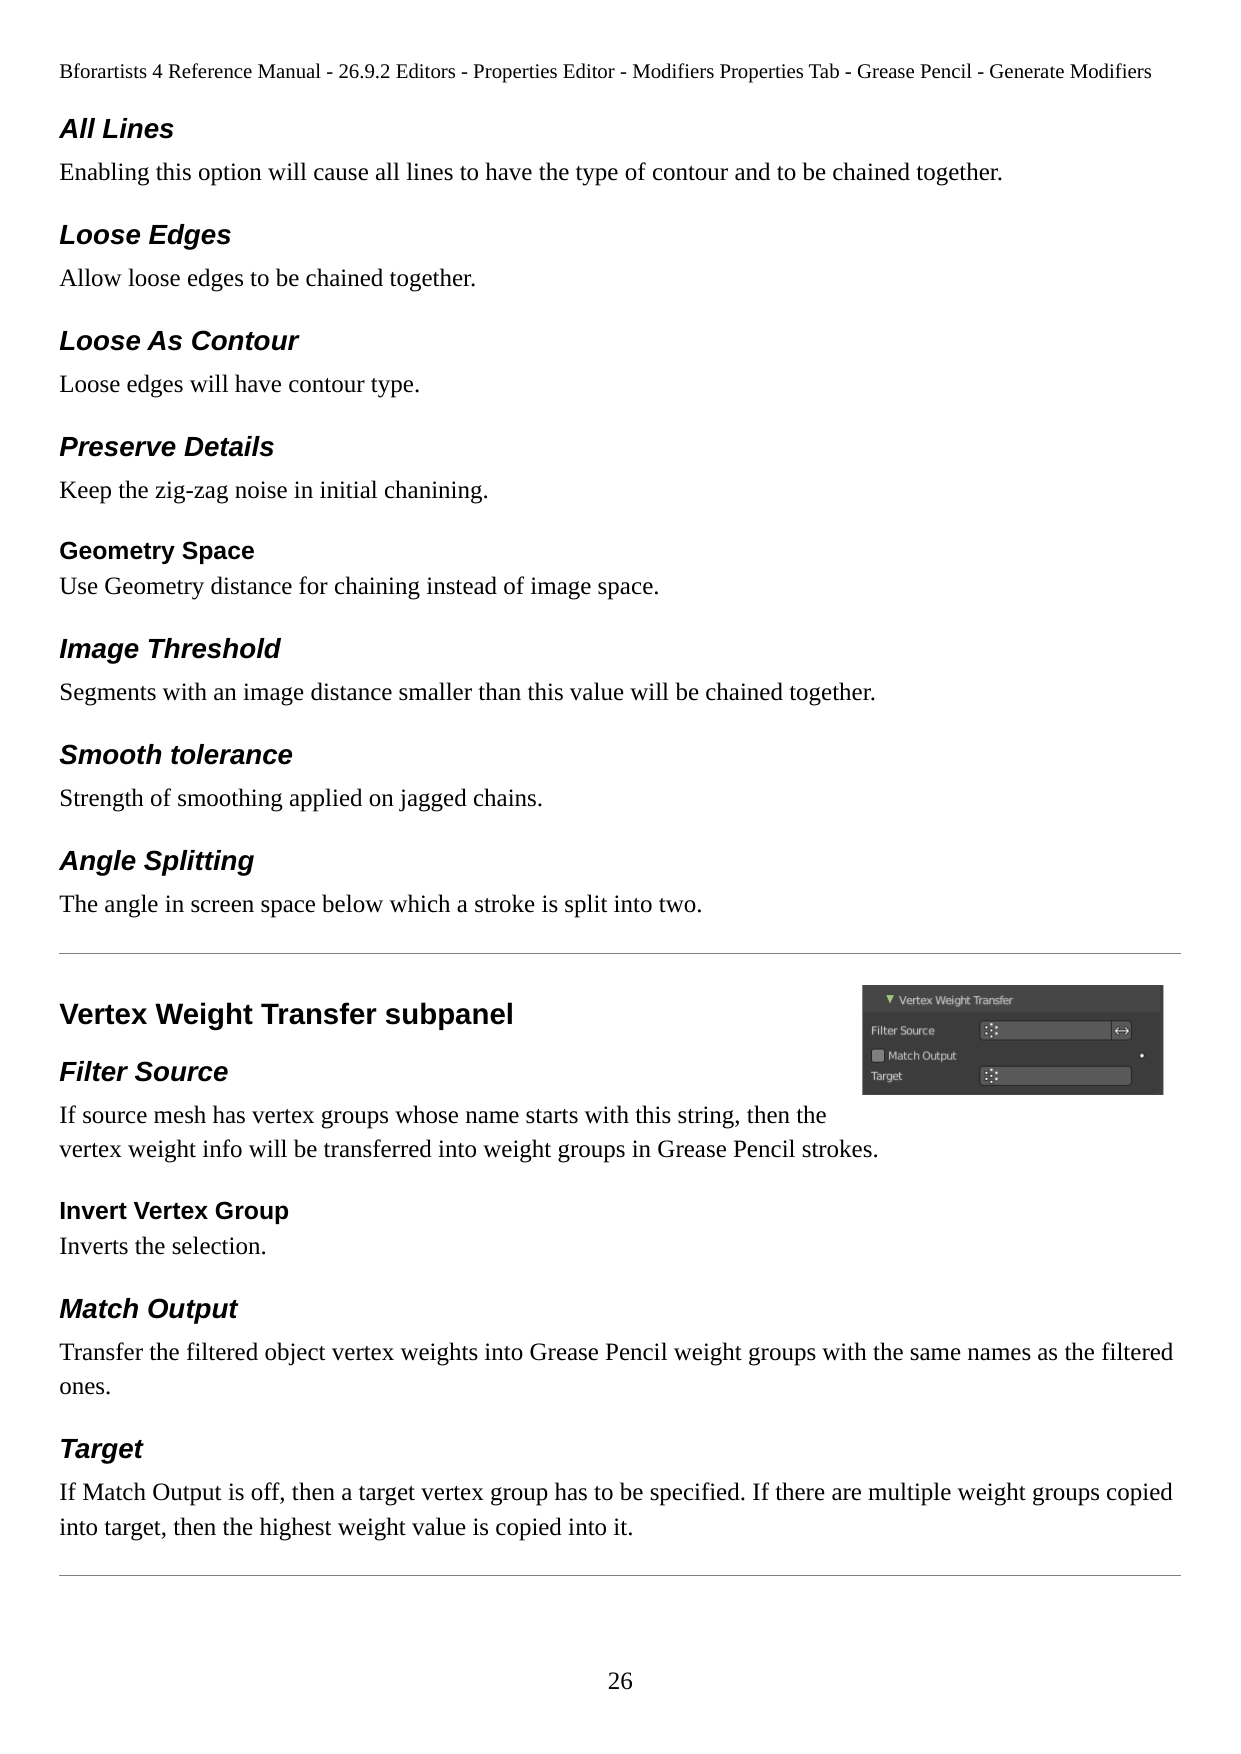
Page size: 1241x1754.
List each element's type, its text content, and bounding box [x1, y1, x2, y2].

subtitle All Lines [59, 113, 1181, 144]
text Enabling this option will cause all lines to have the type of contour and to be chained together. [59, 157, 1181, 186]
text Loose edges will have contour type. [59, 369, 1181, 398]
text Allow loose edges to be chained together. [59, 263, 1181, 292]
text Inverts the selection. [59, 1231, 1181, 1259]
text Strength of smoothing applied on jagged chains. [59, 783, 1181, 812]
subtitle Loose As Contour [59, 324, 1181, 356]
subtitle Loose Edges [59, 218, 1181, 250]
text Keep the zig-zag noise in initial chanining. [59, 475, 1181, 503]
subtitle Match Output [59, 1292, 1181, 1324]
picture [862, 985, 1164, 1095]
subtitle Geometry Space [59, 536, 1181, 565]
subtitle Vertex Weight Transfer subpanel [59, 997, 862, 1031]
subtitle Invert Vertex Group [59, 1196, 1181, 1224]
text Use Geometry distance for chaining instead of image space. [59, 571, 1181, 600]
text If Match Output is off, then a target vertex group has to be specified. If there are multiple weight groups copied into target, then the highest weight value is copied into it. [59, 1477, 1181, 1540]
subtitle Preserve Details [59, 430, 1181, 462]
subtitle [1164, 1056, 1181, 1087]
subtitle Image Threshold [59, 633, 1181, 664]
subtitle Angle Splitting [59, 844, 1181, 876]
subtitle Smooth tolerance [59, 739, 1181, 771]
text Segments with an image distance smaller than this value will be chained together. [59, 677, 1181, 706]
text Transfer the filtered object vertex weights into Grease Pencil weight groups with the same names as the filtered ones. [59, 1337, 1181, 1400]
text If source mesh has vertex groups whose name starts with this string, then the vertex weight info will be transferred into weight groups in Grease Pencil strokes. [59, 1100, 1181, 1163]
subtitle Target [59, 1433, 1181, 1464]
text The angle in screen space below which a stroke is split into two. [59, 889, 1181, 918]
subtitle Filter Source [59, 1056, 862, 1087]
